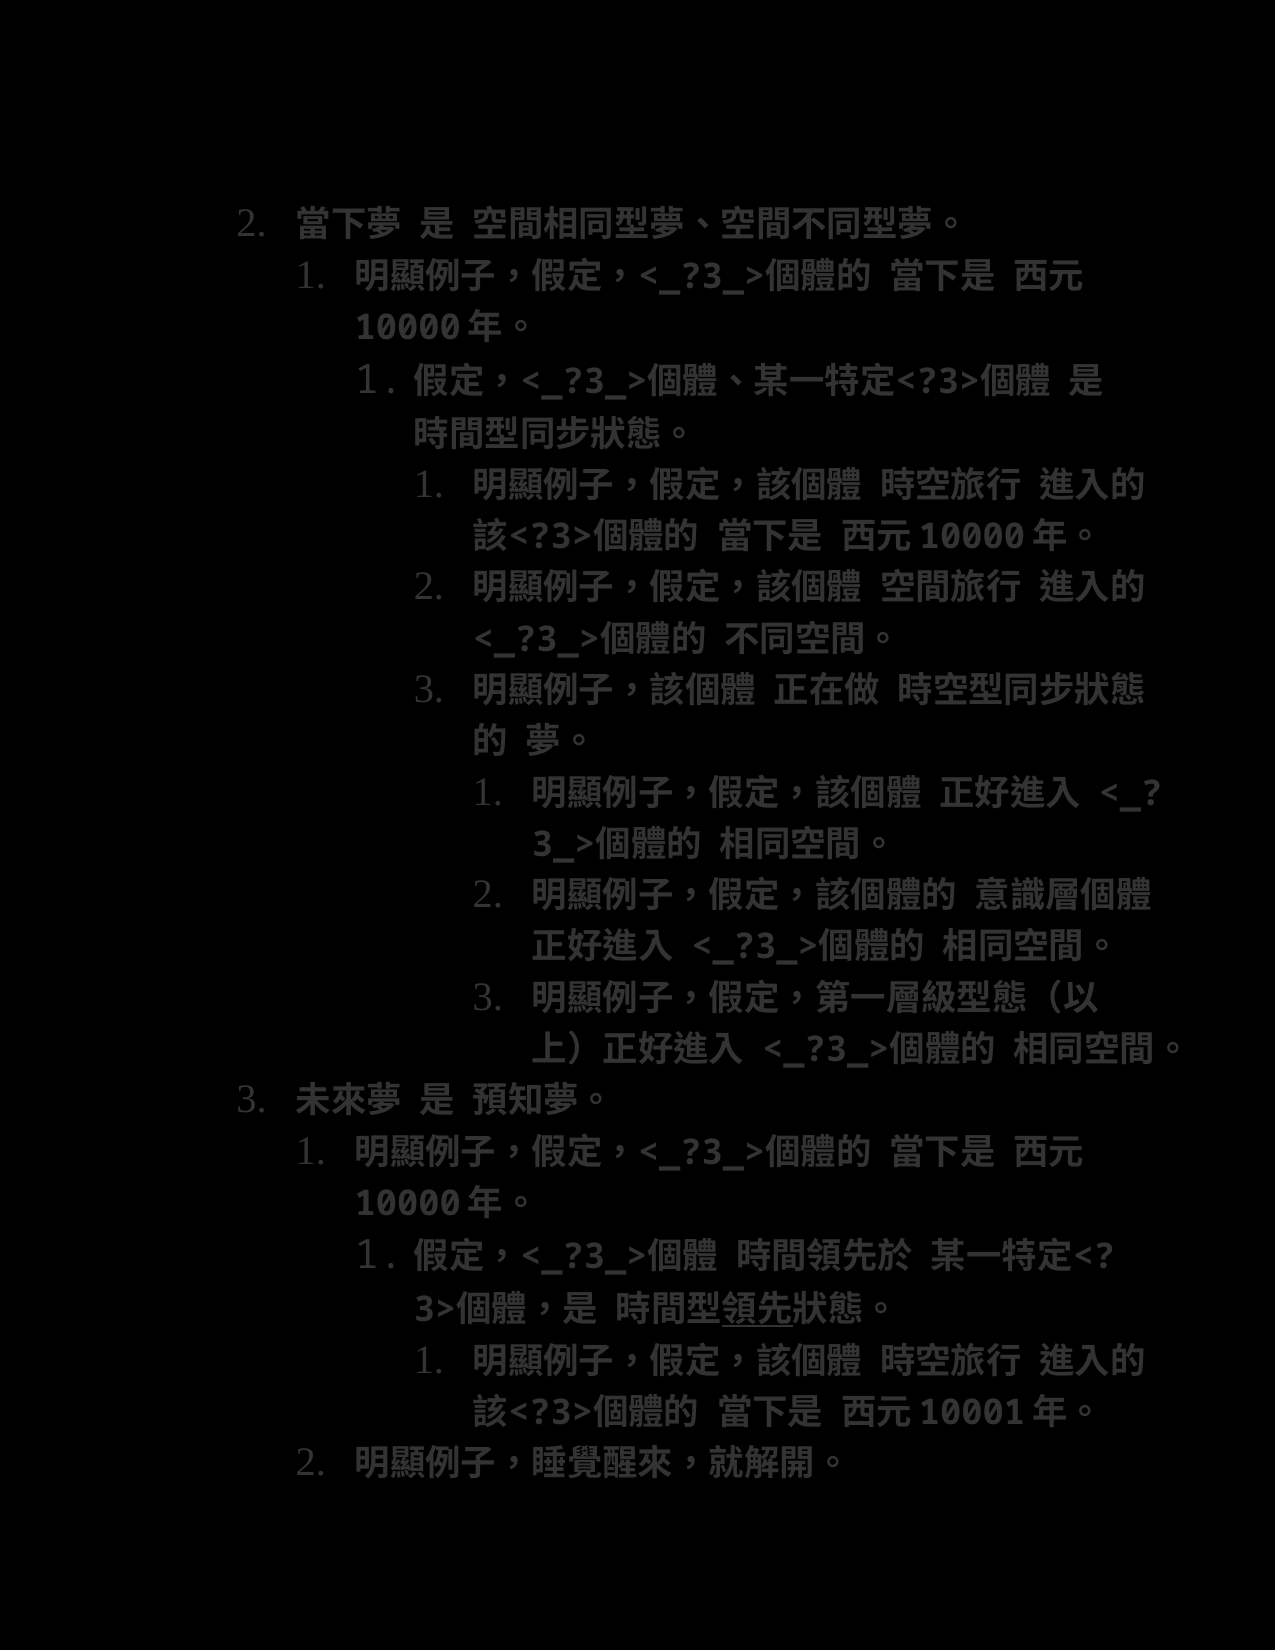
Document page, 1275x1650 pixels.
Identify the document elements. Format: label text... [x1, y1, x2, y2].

list 明顯例子，假定，<_?3_>個體的 當下是 西元10000年。 [295, 247, 1157, 350]
list 明顯例子，假定，該個體 正好進入 <_?3_>個體的 相同空間。 [472, 764, 1157, 867]
list 明顯例子，假定，該個體 時空旅行 進入的 該<?3>個體的 當下是 西元10001年。 [413, 1332, 1157, 1435]
list 明顯例子，假定，第一層級型態（以上）正好進入 <_?3_>個體的 相同空間。 [472, 969, 1157, 1072]
list 假定，<_?3_>個體 時間領先於 某一特定<?3>個體，是 時間型領先狀態。 [354, 1226, 1157, 1332]
list 明顯例子，假定，<_?3_>個體的 當下是 西元10000年。 [295, 1123, 1157, 1226]
list 明顯例子，假定，該個體的 意識層個體 正好進入 <_?3_>個體的 相同空間。 [472, 867, 1157, 969]
list 明顯例子，該個體 正在做 時空型同步狀態的 夢。 [413, 661, 1157, 764]
list 明顯例子，睡覺醒來，就解開。 [295, 1435, 1157, 1486]
list 假定，<_?3_>個體、某一特定<?3>個體 是 時間型同步狀態。 [354, 350, 1157, 456]
list 未來夢 是 預知夢。 [236, 1072, 1157, 1123]
list 當下夢 是 空間相同型夢、空間不同型夢。 [236, 196, 1157, 247]
list 明顯例子，假定，該個體 時空旅行 進入的 該<?3>個體的 當下是 西元10000年。 [413, 456, 1157, 559]
list 明顯例子，假定，該個體 空間旅行 進入的 <_?3_>個體的 不同空間。 [413, 559, 1157, 661]
